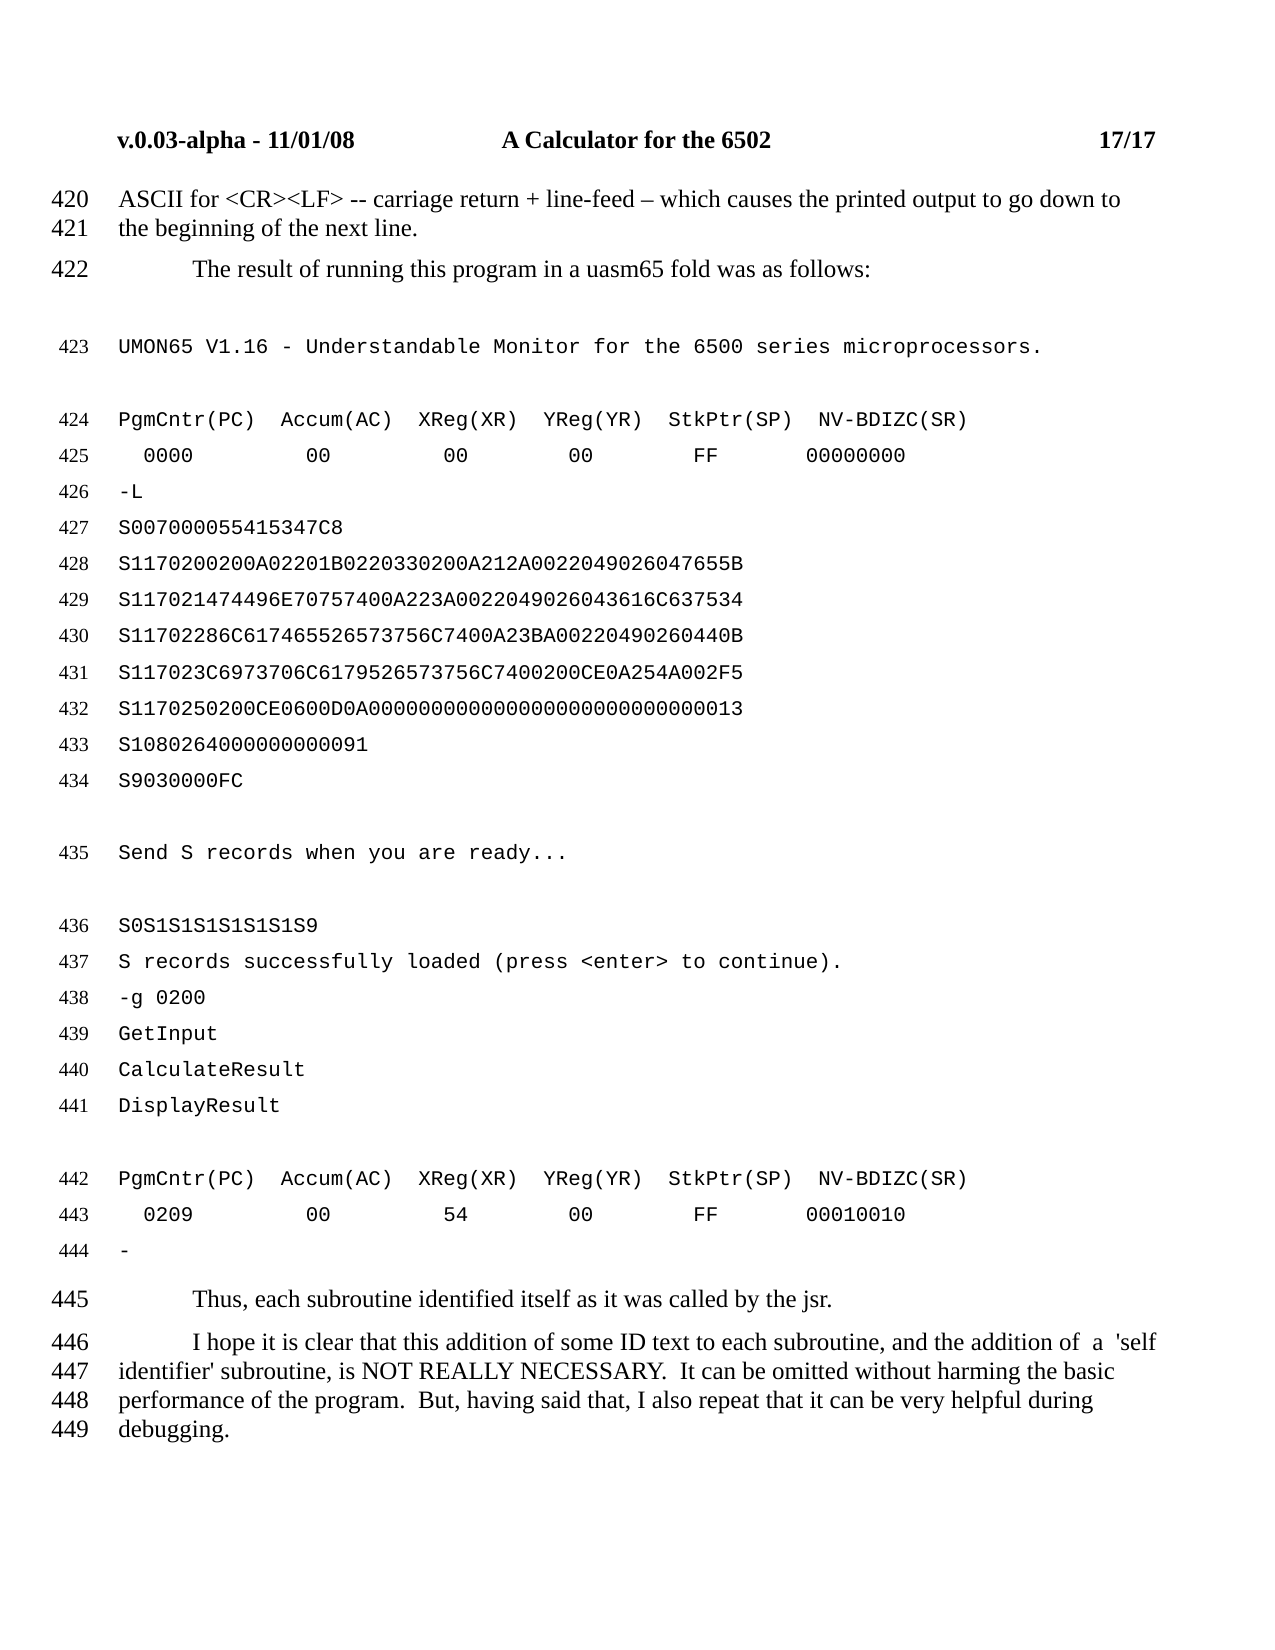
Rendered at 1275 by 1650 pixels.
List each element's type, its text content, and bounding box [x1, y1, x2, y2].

text PgmCntr(PC) Accum(AC) XReg(XR) YReg(YR) StkPtr(SP) NV-BDIZC(SR) [118, 409, 1157, 432]
text The result of running this program in a uasm65 fold was as follows: [118, 254, 1157, 283]
text - [118, 1240, 1157, 1264]
text 0000 00 00 00 FF 00000000 [118, 445, 1157, 468]
text S0S1S1S1S1S1S1S9 [118, 915, 1157, 938]
text Thus, each subroutine identified itself as it was called by the jsr. [118, 1284, 1157, 1312]
text S117021474496E70757400A223A0022049026043616C637534 [118, 589, 1157, 613]
text CalculateResult [118, 1059, 1157, 1083]
text S1170200200A02201B0220330200A212A0022049026047655B [118, 553, 1157, 577]
text -g 0200 [118, 987, 1157, 1011]
text UMON65 V1.16 - Understandable Monitor for the 6500 series microprocessors. [118, 336, 1157, 360]
text DisplayResult [118, 1095, 1157, 1119]
text S1080264000000000091 [118, 734, 1157, 758]
text PgmCntr(PC) Accum(AC) XReg(XR) YReg(YR) StkPtr(SP) NV-BDIZC(SR) [118, 1168, 1157, 1191]
text S007000055415347C8 [118, 517, 1157, 541]
text S11702286C617465526573756C7400A23BA00220490260440B [118, 626, 1157, 649]
text I hope it is clear that this addition of some ID text to each subroutine, and the addition of a 'self identifier' subroutine, is NOT REALLY NECESSARY. It can be omitted without harming the basic performance of the program. But, having said that, I also repeat that it can be very helpful during debugging. [118, 1327, 1157, 1442]
text S1170250200CE0600D0A000000000000000000000000000013 [118, 698, 1157, 721]
text GetInput [118, 1023, 1157, 1047]
text Send S records when you are ready... [118, 842, 1157, 866]
text S records successfully loaded (press <enter> to continue). [118, 951, 1157, 974]
text S9030000FC [118, 770, 1157, 794]
text S117023C6973706C6179526573756C7400200CE0A254A002F5 [118, 662, 1157, 685]
text ASCII for <CR><LF> -- carriage return + line-feed – which causes the printed output to go down to the beginning of the next line. [118, 184, 1157, 241]
text 0209 00 54 00 FF 00010010 [118, 1204, 1157, 1227]
text -L [118, 481, 1157, 504]
